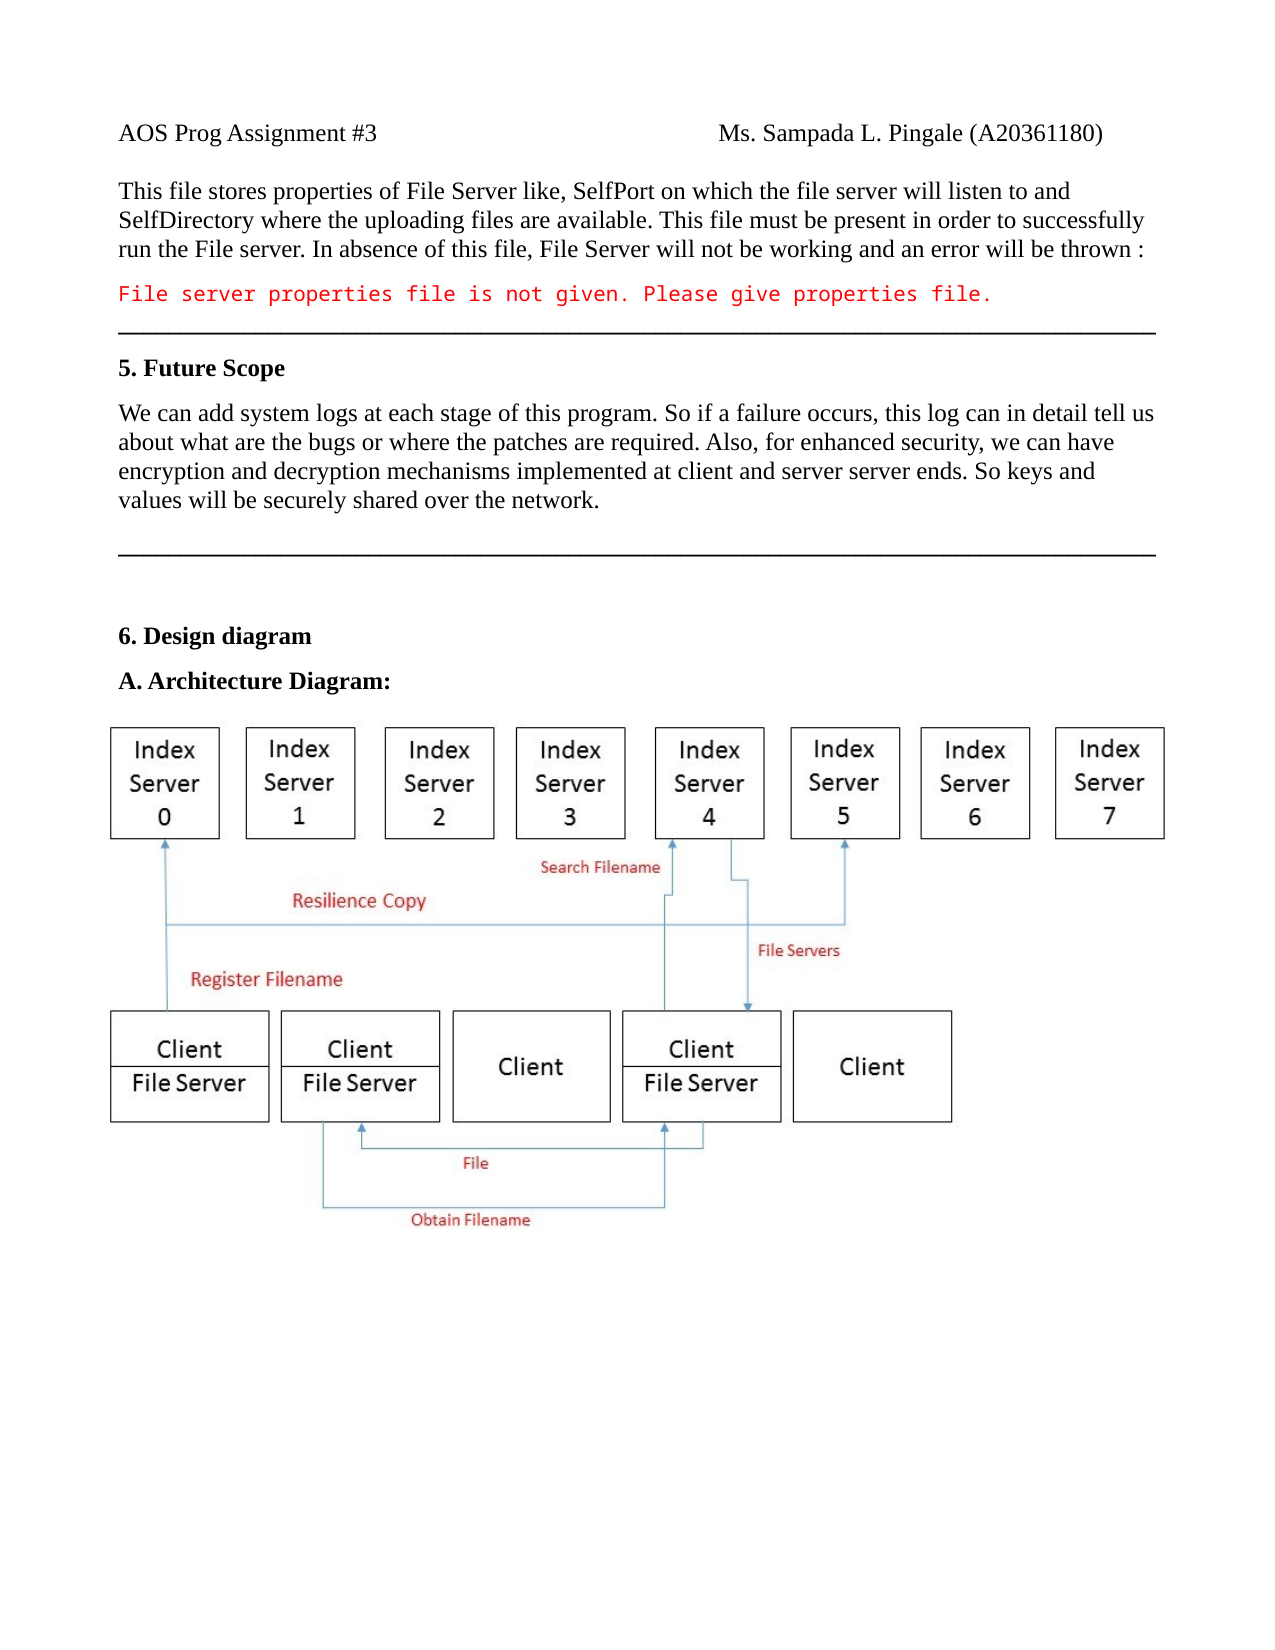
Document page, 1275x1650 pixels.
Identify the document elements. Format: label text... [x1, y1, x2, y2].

text ___________________________________________________________________________________ [118, 308, 1157, 336]
text 5. Future Scope [118, 353, 1157, 382]
text 6. Design diagram [118, 621, 1157, 650]
text File server properties file is not given. Please give properties file. [118, 279, 1157, 308]
picture [91, 711, 1184, 1244]
text We can add system logs at each stage of this program. So if a failure occurs, this log can in detail tell us about what are the bugs or where the patches are required. Also, for enhanced security, we can have encryption and decryption mechanisms implemented at client and server server ends. So keys and values will be securely shared over the network. [118, 398, 1157, 513]
text ___________________________________________________________________________________ [118, 530, 1157, 559]
text This file stores properties of File Server like, SelfPort on which the file server will listen to and SelfDirectory where the uploading files are available. This file must be present in order to successfully run the File server. In absence of this file, File Server will not be working and an error will be thrown : [118, 176, 1157, 263]
text A. Architecture Diagram: [118, 666, 1157, 695]
